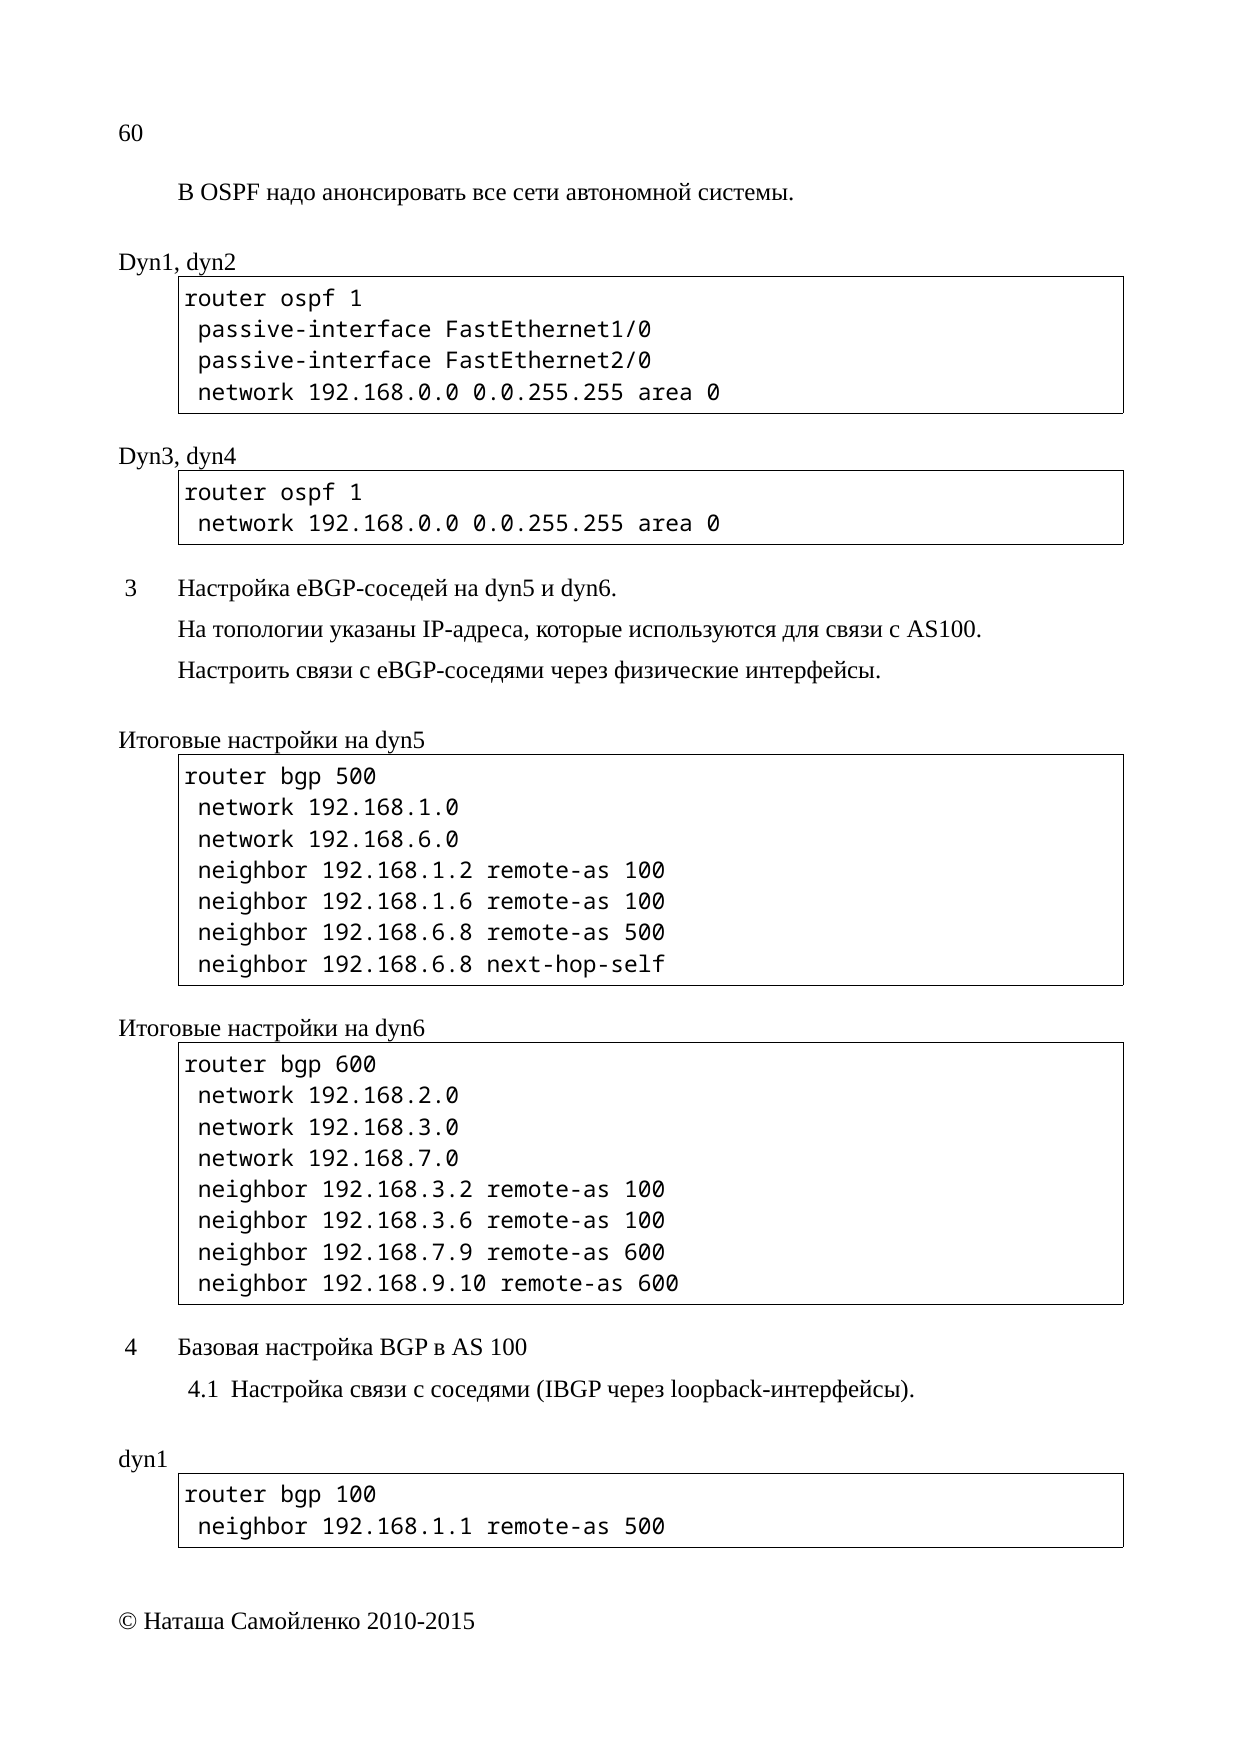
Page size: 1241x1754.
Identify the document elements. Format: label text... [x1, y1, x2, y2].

list Базовая настройка BGP в AS 100 [118, 1332, 1122, 1361]
list Настроить связи с eBGP-соседями через физические интерфейсы. [118, 655, 1122, 684]
list В OSPF надо анонсировать все сети автономной системы. [118, 177, 1122, 206]
text Dyn1, dyn2 [118, 247, 1122, 276]
text Dyn3, dyn4 [118, 441, 1122, 470]
list Настройка eBGP-соседей на dyn5 и dyn6. [118, 573, 1122, 602]
table_header router ospf 1 network 192.168.0.0 0.0.255.255 area 0 [179, 471, 1123, 544]
table_header router bgp 500 network 192.168.1.0 network 192.168.6.0 neighbor 192.168.1.2 remote-as 100 neighbor 192.168.1.6 remote-as 100 neighbor 192.168.6.8 remote-as 500 neighbor 192.168.6.8 next-hop-self [179, 755, 1123, 984]
text Итоговые настройки на dyn5 [118, 725, 1122, 754]
table_header router bgp 100 neighbor 192.168.1.1 remote-as 500 [179, 1474, 1123, 1547]
text dyn1 [118, 1444, 1122, 1472]
list На топологии указаны IP-адреса, которые используются для связи с AS100. [118, 614, 1122, 643]
table_header router bgp 600 network 192.168.2.0 network 192.168.3.0 network 192.168.7.0 neighbor 192.168.3.2 remote-as 100 neighbor 192.168.3.6 remote-as 100 neighbor 192.168.7.9 remote-as 600 neighbor 192.168.9.10 remote-as 600 [179, 1043, 1123, 1304]
text Итоговые настройки на dyn6 [118, 1013, 1122, 1042]
list Настройка связи с соседями (IBGP через loopback-интерфейсы). [181, 1374, 1122, 1402]
table_header router ospf 1 passive-interface FastEthernet1/0 passive-interface FastEthernet2/0 network 192.168.0.0 0.0.255.255 area 0 [179, 277, 1123, 412]
